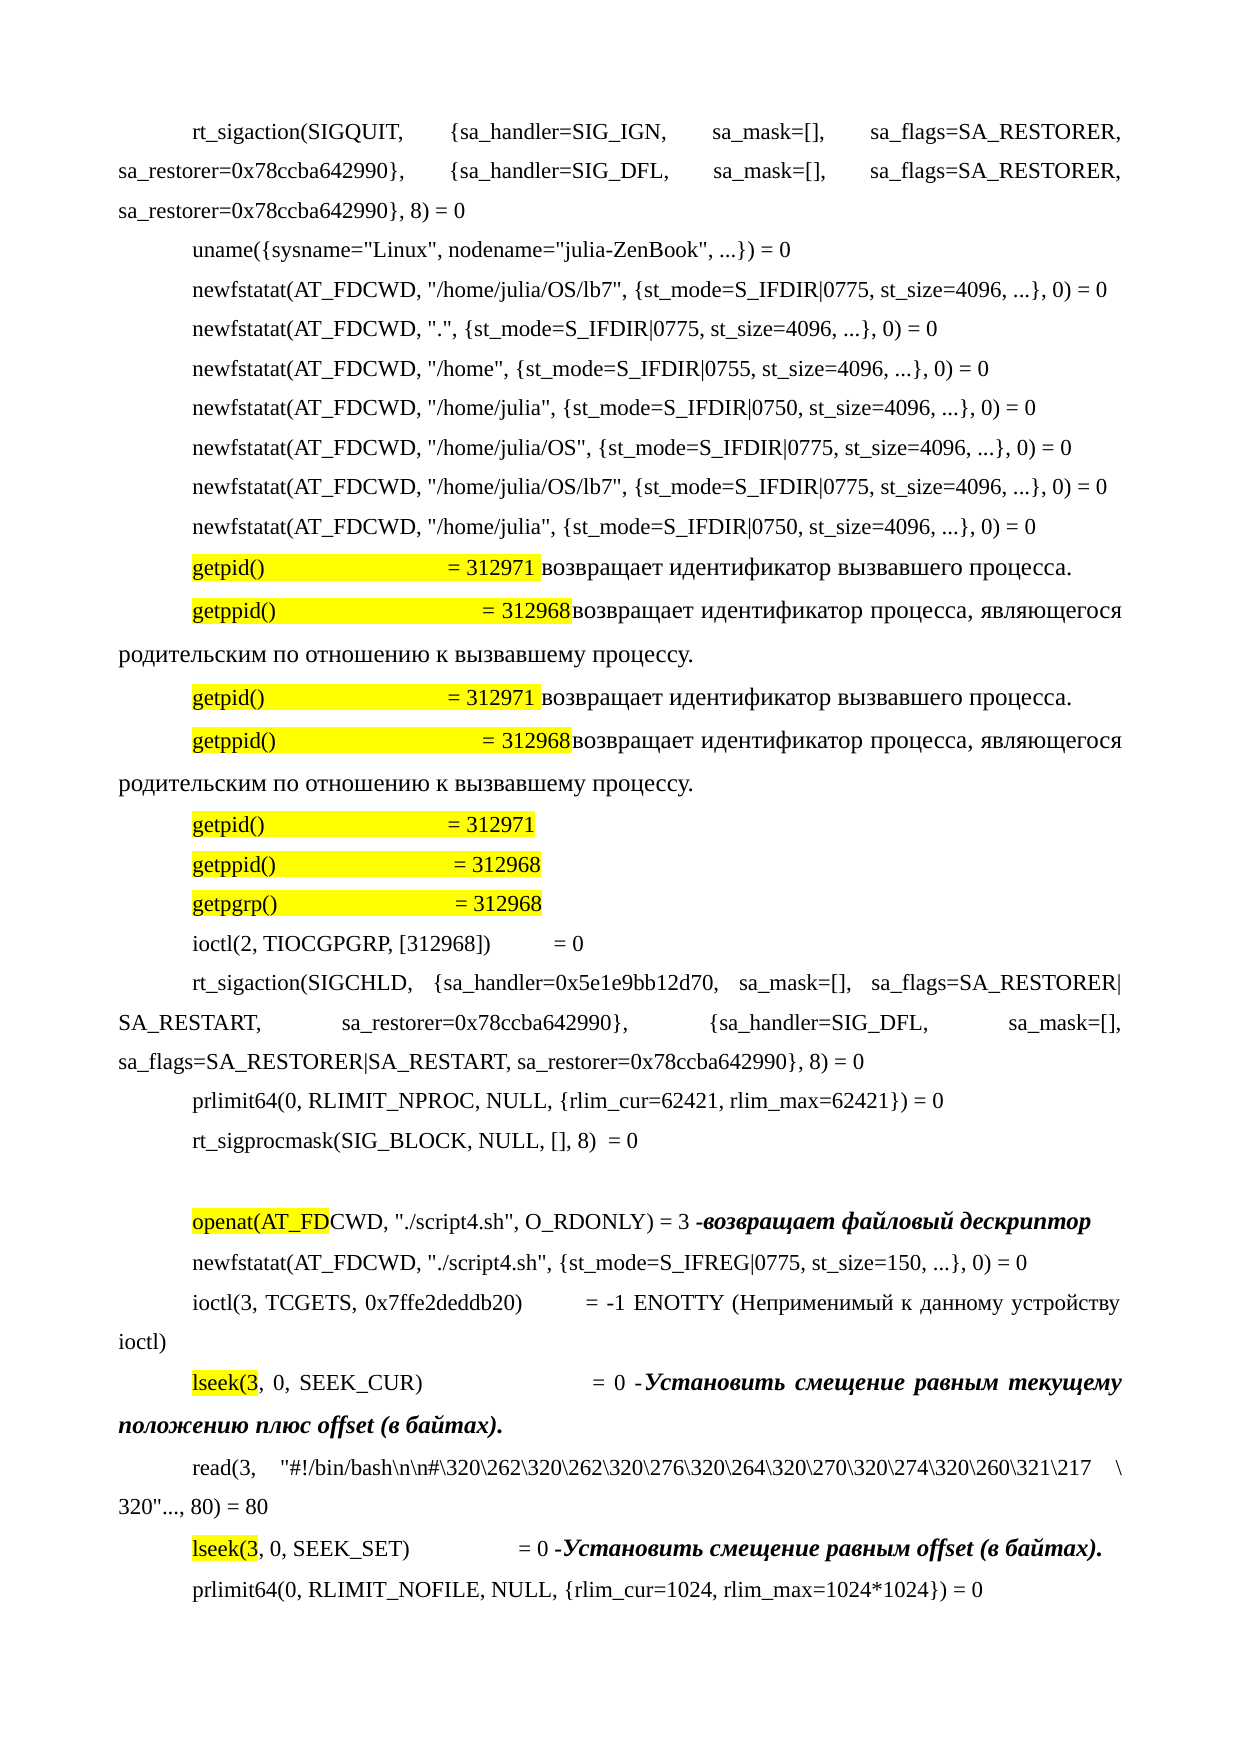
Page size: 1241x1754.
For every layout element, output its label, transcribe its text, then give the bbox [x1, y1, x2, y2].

text uname({sysname="Linux", nodename="julia-ZenBook", ...}) = 0 [118, 237, 1122, 263]
text getpgrp() = 312968 [118, 890, 1122, 916]
text newfstatat(AT_FDCWD, ".", {st_mode=S_IFDIR|0775, st_size=4096, ...}, 0) = 0 [118, 316, 1122, 342]
text prlimit64(0, RLIMIT_NOFILE, NULL, {rlim_cur=1024, rlim_max=1024*1024}) = 0 [118, 1576, 1122, 1602]
text read(3, "#!/bin/bash\n\n#\320\262\320\262\320\276\320\264\320\270\320\274\320\260\321\217 \320"..., 80) = 80 [118, 1454, 1122, 1519]
text newfstatat(AT_FDCWD, "./script4.sh", {st_mode=S_IFREG|0775, st_size=150, ...}, 0) = 0 [118, 1249, 1122, 1275]
text openat(AT_FDCWD, "./script4.sh", O_RDONLY) = 3 -возвращает файловый дескриптор [118, 1206, 1122, 1235]
text rt_sigprocmask(SIG_BLOCK, NULL, [], 8) = 0 [118, 1127, 1122, 1153]
text ioctl(3, TCGETS, 0x7ffe2deddb20) = -1 ENOTTY (Неприменимый к данному устройству ioctl) [118, 1288, 1122, 1354]
text rt_sigaction(SIGCHLD, {sa_handler=0x5e1e9bb12d70, sa_mask=[], sa_flags=SA_RESTORER|SA_RESTART, sa_restorer=0x78ccba642990}, {sa_handler=SIG_DFL, sa_mask=[], sa_flags=SA_RESTORER|SA_RESTART, sa_restorer=0x78ccba642990}, 8) = 0 [118, 969, 1122, 1074]
text newfstatat(AT_FDCWD, "/home/julia/OS", {st_mode=S_IFDIR|0775, st_size=4096, ...}, 0) = 0 [118, 434, 1122, 460]
text prlimit64(0, RLIMIT_NPROC, NULL, {rlim_cur=62421, rlim_max=62421}) = 0 [118, 1087, 1122, 1114]
text getppid() = 312968 [118, 851, 1122, 877]
text lseek(3, 0, SEEK_SET) = 0 -Установить смещение равным offset (в байтах). [118, 1533, 1122, 1561]
text lseek(3, 0, SEEK_CUR) = 0 -Установить смещение равным текущему положению плюс offset (в байтах). [118, 1367, 1122, 1439]
text rt_sigaction(SIGQUIT, {sa_handler=SIG_IGN, sa_mask=[], sa_flags=SA_RESTORER, sa_restorer=0x78ccba642990}, {sa_handler=SIG_DFL, sa_mask=[], sa_flags=SA_RESTORER, sa_restorer=0x78ccba642990}, 8) = 0 [118, 118, 1122, 223]
text getppid() = 312968возвращает идентификатор процесса, являющегося родительским по отношению к вызвавшему процессу. [118, 725, 1122, 797]
text getpid() = 312971 [118, 811, 1122, 837]
text getpid() = 312971 возвращает идентификатор вызвавшего процесса. [118, 552, 1122, 581]
text newfstatat(AT_FDCWD, "/home", {st_mode=S_IFDIR|0755, st_size=4096, ...}, 0) = 0 [118, 355, 1122, 381]
text ioctl(2, TIOCGPGRP, [312968]) = 0 [118, 929, 1122, 956]
text newfstatat(AT_FDCWD, "/home/julia/OS/lb7", {st_mode=S_IFDIR|0775, st_size=4096, ...}, 0) = 0 [118, 473, 1122, 500]
text newfstatat(AT_FDCWD, "/home/julia/OS/lb7", {st_mode=S_IFDIR|0775, st_size=4096, ...}, 0) = 0 [118, 276, 1122, 302]
text newfstatat(AT_FDCWD, "/home/julia", {st_mode=S_IFDIR|0750, st_size=4096, ...}, 0) = 0 [118, 513, 1122, 539]
text getpid() = 312971 возвращает идентификатор вызвавшего процесса. [118, 682, 1122, 711]
text newfstatat(AT_FDCWD, "/home/julia", {st_mode=S_IFDIR|0750, st_size=4096, ...}, 0) = 0 [118, 394, 1122, 421]
text getppid() = 312968возвращает идентификатор процесса, являющегося родительским по отношению к вызвавшему процессу. [118, 596, 1122, 667]
